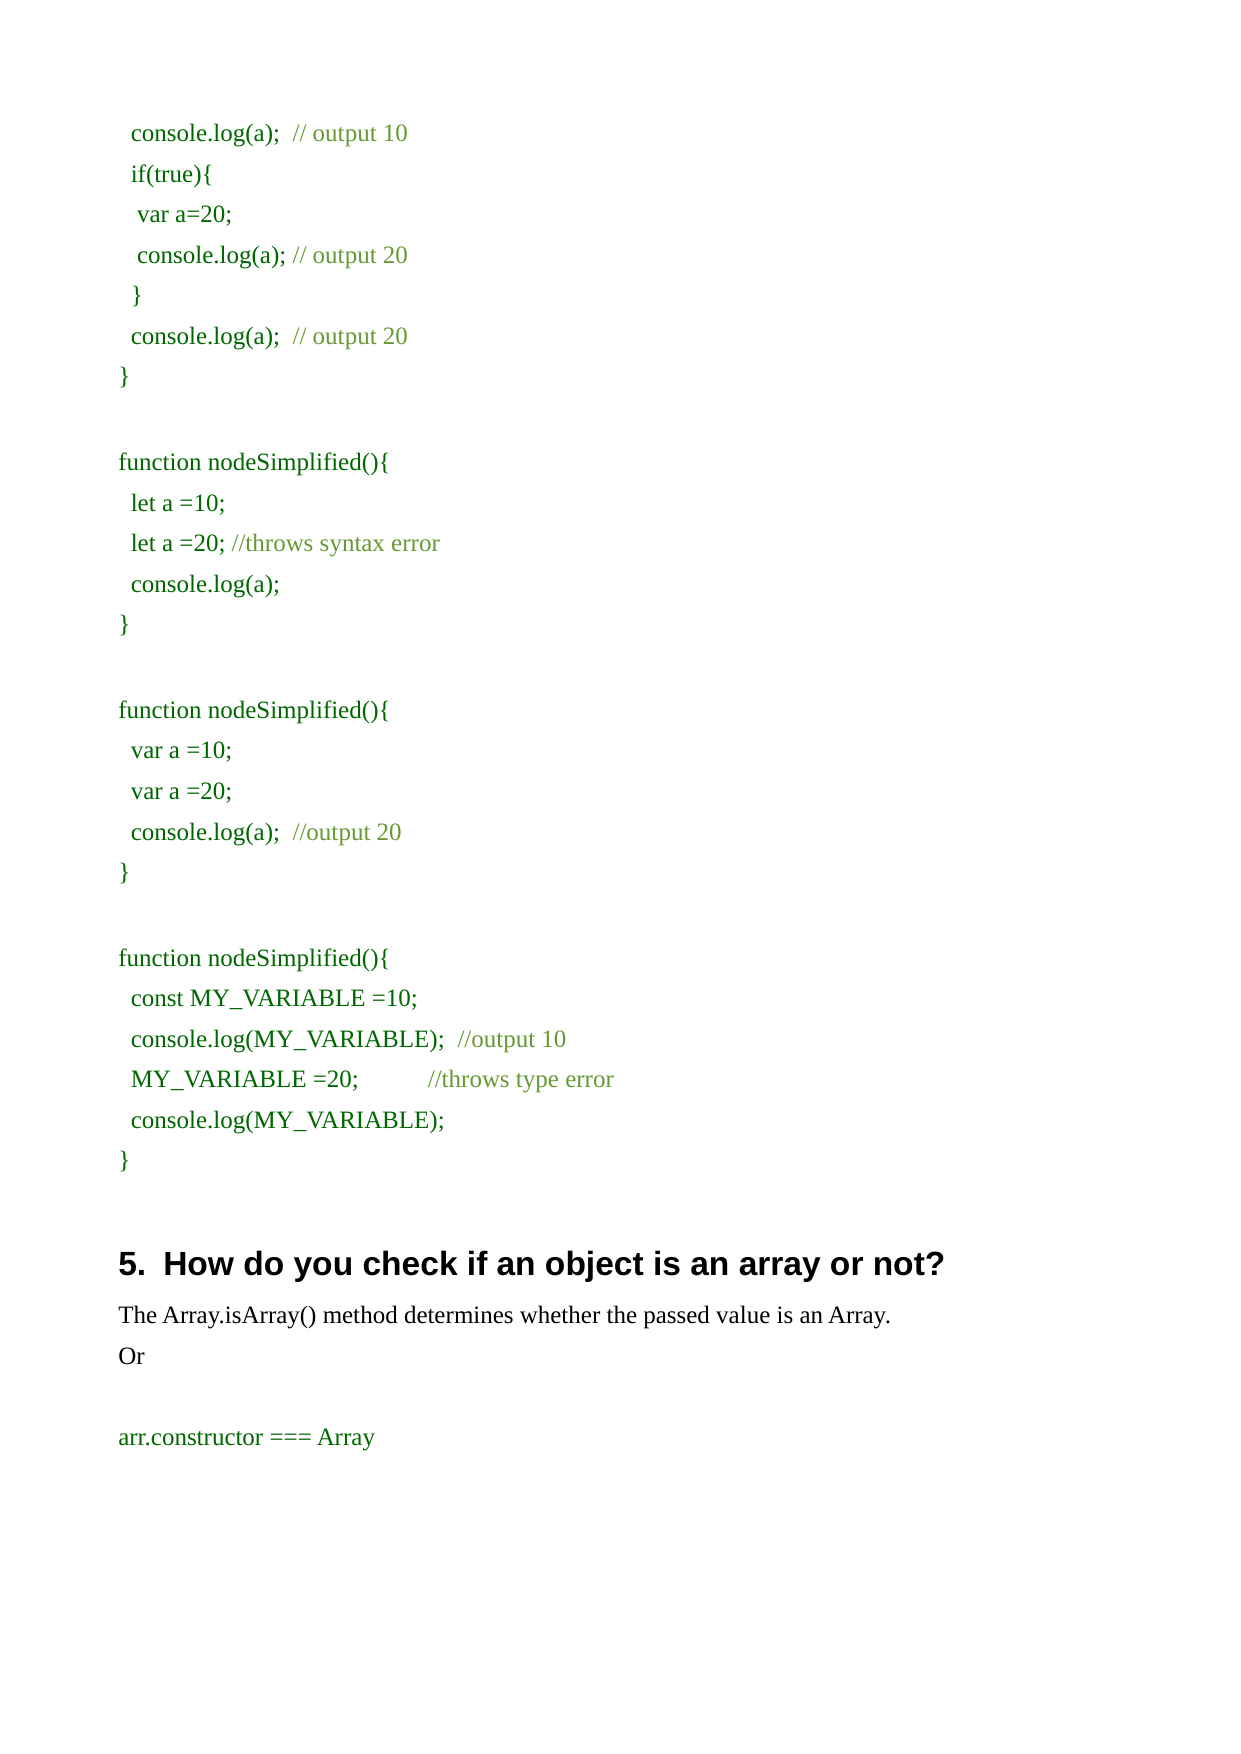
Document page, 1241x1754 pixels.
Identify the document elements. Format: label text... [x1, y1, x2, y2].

text function nodeSimplified(){ [118, 695, 1122, 724]
text let a =20; //throws syntax error [118, 528, 1122, 557]
text console.log(a); // output 20 [118, 240, 1122, 268]
text var a =10; [118, 736, 1122, 764]
text } [118, 361, 1122, 390]
text const MY_VARIABLE =10; [118, 983, 1122, 1012]
text function nodeSimplified(){ [118, 943, 1122, 972]
subtitle How do you check if an object is an array or not? [118, 1244, 1122, 1283]
text var a =20; [118, 776, 1122, 805]
text console.log(a); [118, 569, 1122, 597]
text } [118, 280, 1122, 309]
text } [118, 857, 1122, 886]
text console.log(a); //output 20 [118, 817, 1122, 845]
text MY_VARIABLE =20; //throws type error [118, 1064, 1122, 1093]
text arr.constructor === Array [118, 1422, 1122, 1451]
text The Array.isArray() method determines whether the passed value is an Array. [118, 1301, 1122, 1329]
text if(true){ [118, 159, 1122, 187]
text console.log(MY_VARIABLE); [118, 1105, 1122, 1134]
text let a =10; [118, 488, 1122, 516]
text Or [118, 1341, 1122, 1370]
text function nodeSimplified(){ [118, 447, 1122, 476]
text } [118, 1146, 1122, 1174]
text console.log(a); // output 20 [118, 321, 1122, 349]
text console.log(MY_VARIABLE); //output 10 [118, 1024, 1122, 1053]
text var a=20; [118, 199, 1122, 228]
text } [118, 609, 1122, 638]
text console.log(a); // output 10 [118, 118, 1122, 147]
